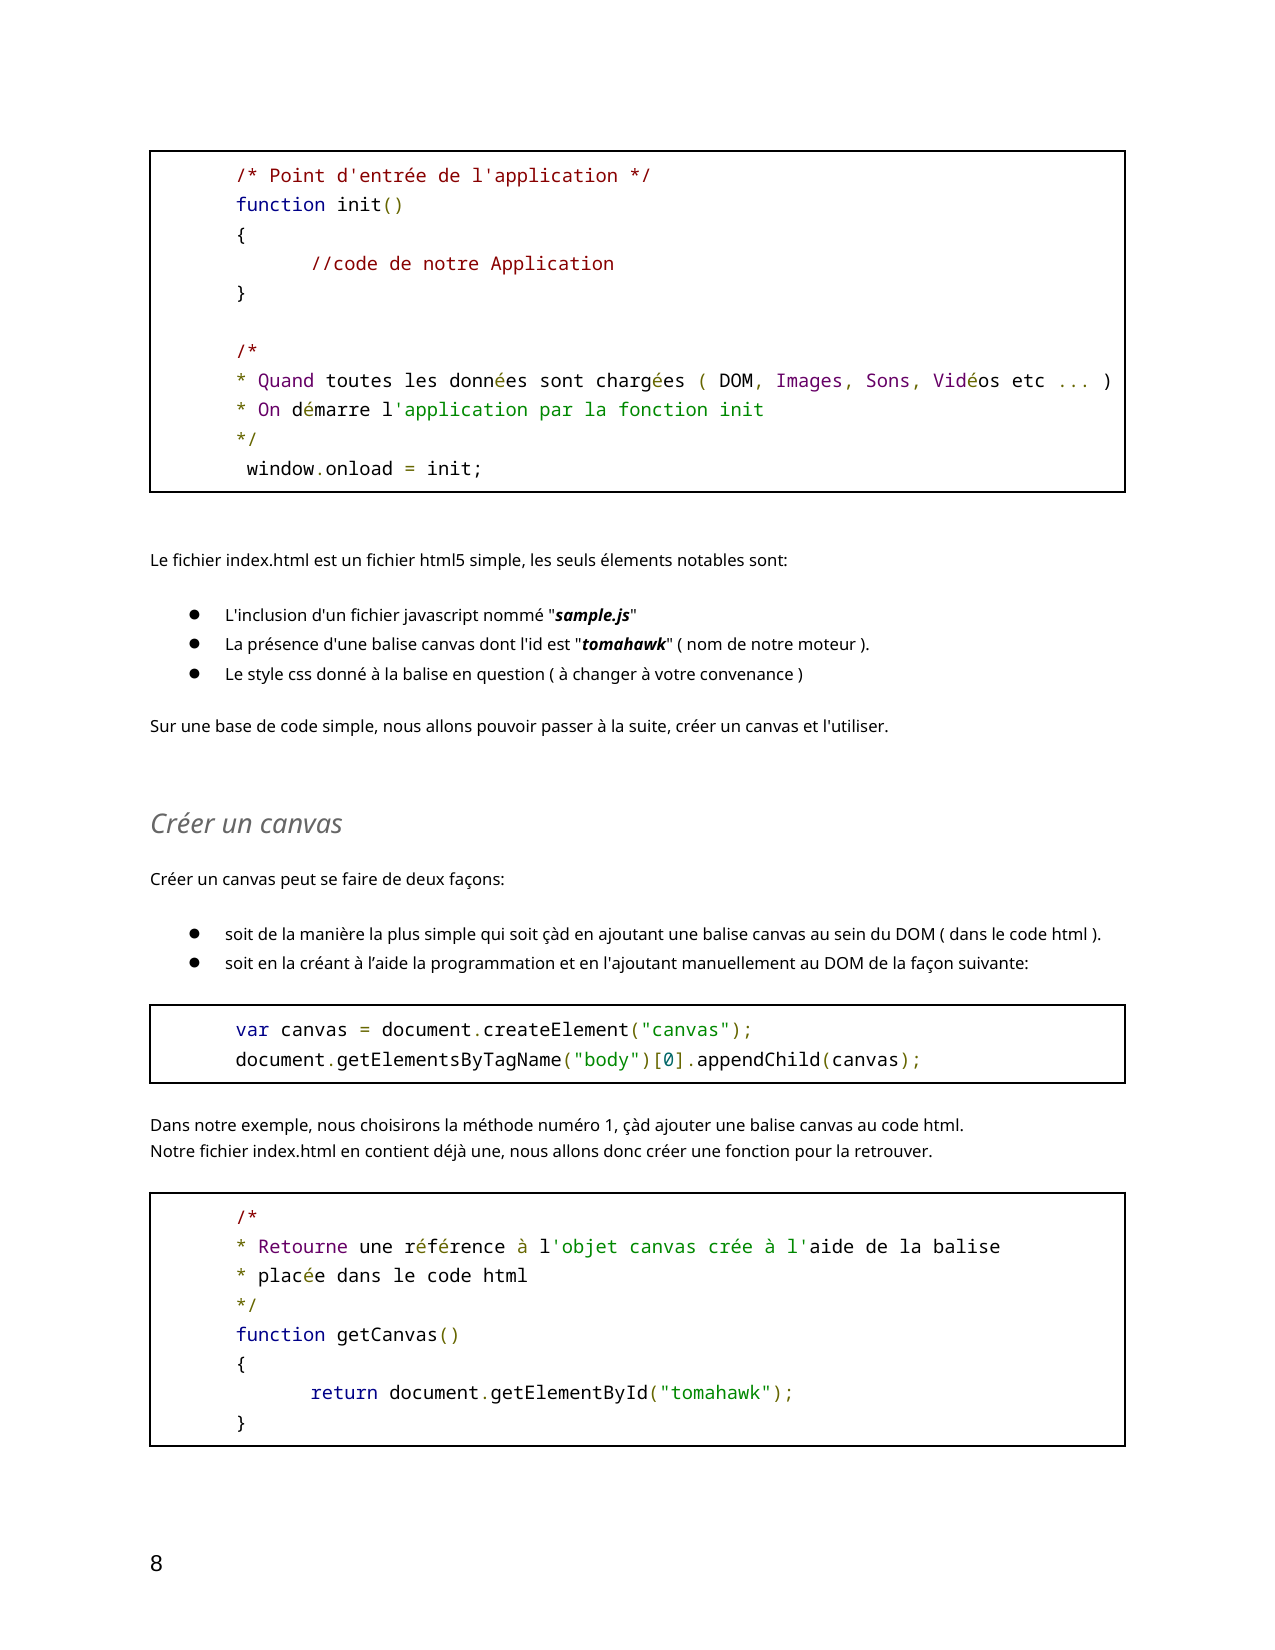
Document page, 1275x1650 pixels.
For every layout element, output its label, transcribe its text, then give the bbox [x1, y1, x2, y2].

table_header /* Point d'entrée de l'application */ function init() { //code de notre Application } /* * Quand toutes les données sont chargées ( DOM, Images, Sons, Vidéos etc ... ) * On démarre l'application par la fonction init */ window.onload = init; [151, 152, 1124, 491]
list soit de la manière la plus simple qui soit çàd en ajoutant une balise canvas au sein du DOM ( dans le code html ). [187, 919, 1125, 945]
list soit en la créant à l’aide la programmation et en l'ajoutant manuellement au DOM de la façon suivante: [187, 949, 1125, 974]
text Notre fichier index.html en contient déjà une, nous allons donc créer une fonction pour la retrouver. [150, 1139, 1125, 1162]
subtitle Créer un canvas [150, 804, 1125, 841]
text Créer un canvas peut se faire de deux façons: [150, 867, 1125, 890]
table_header /* * Retourne une référence à l'objet canvas crée à l'aide de la balise * placée dans le code html */ function getCanvas() { return document.getElementById("tomahawk"); } [151, 1194, 1124, 1445]
text Le fichier index.html est un fichier html5 simple, les seuls élements notables sont: [150, 549, 1125, 571]
list Le style css donné à la balise en question ( à changer à votre convenance ) [187, 659, 1125, 685]
text Sur une base de code simple, nous allons pouvoir passer à la suite, créer un canvas et l'utiliser. [150, 715, 1125, 738]
table_header var canvas = document.createElement("canvas"); document.getElementsByTagName("body")[0].appendChild(canvas); [151, 1006, 1124, 1082]
list La présence d'une balise canvas dont l'id est "tomahawk" ( nom de notre moteur ). [187, 630, 1125, 656]
text Dans notre exemple, nous choisirons la méthode numéro 1, çàd ajouter une balise canvas au code html. [150, 1113, 1125, 1136]
list L'inclusion d'un fichier javascript nommé "sample.js" [187, 601, 1125, 626]
